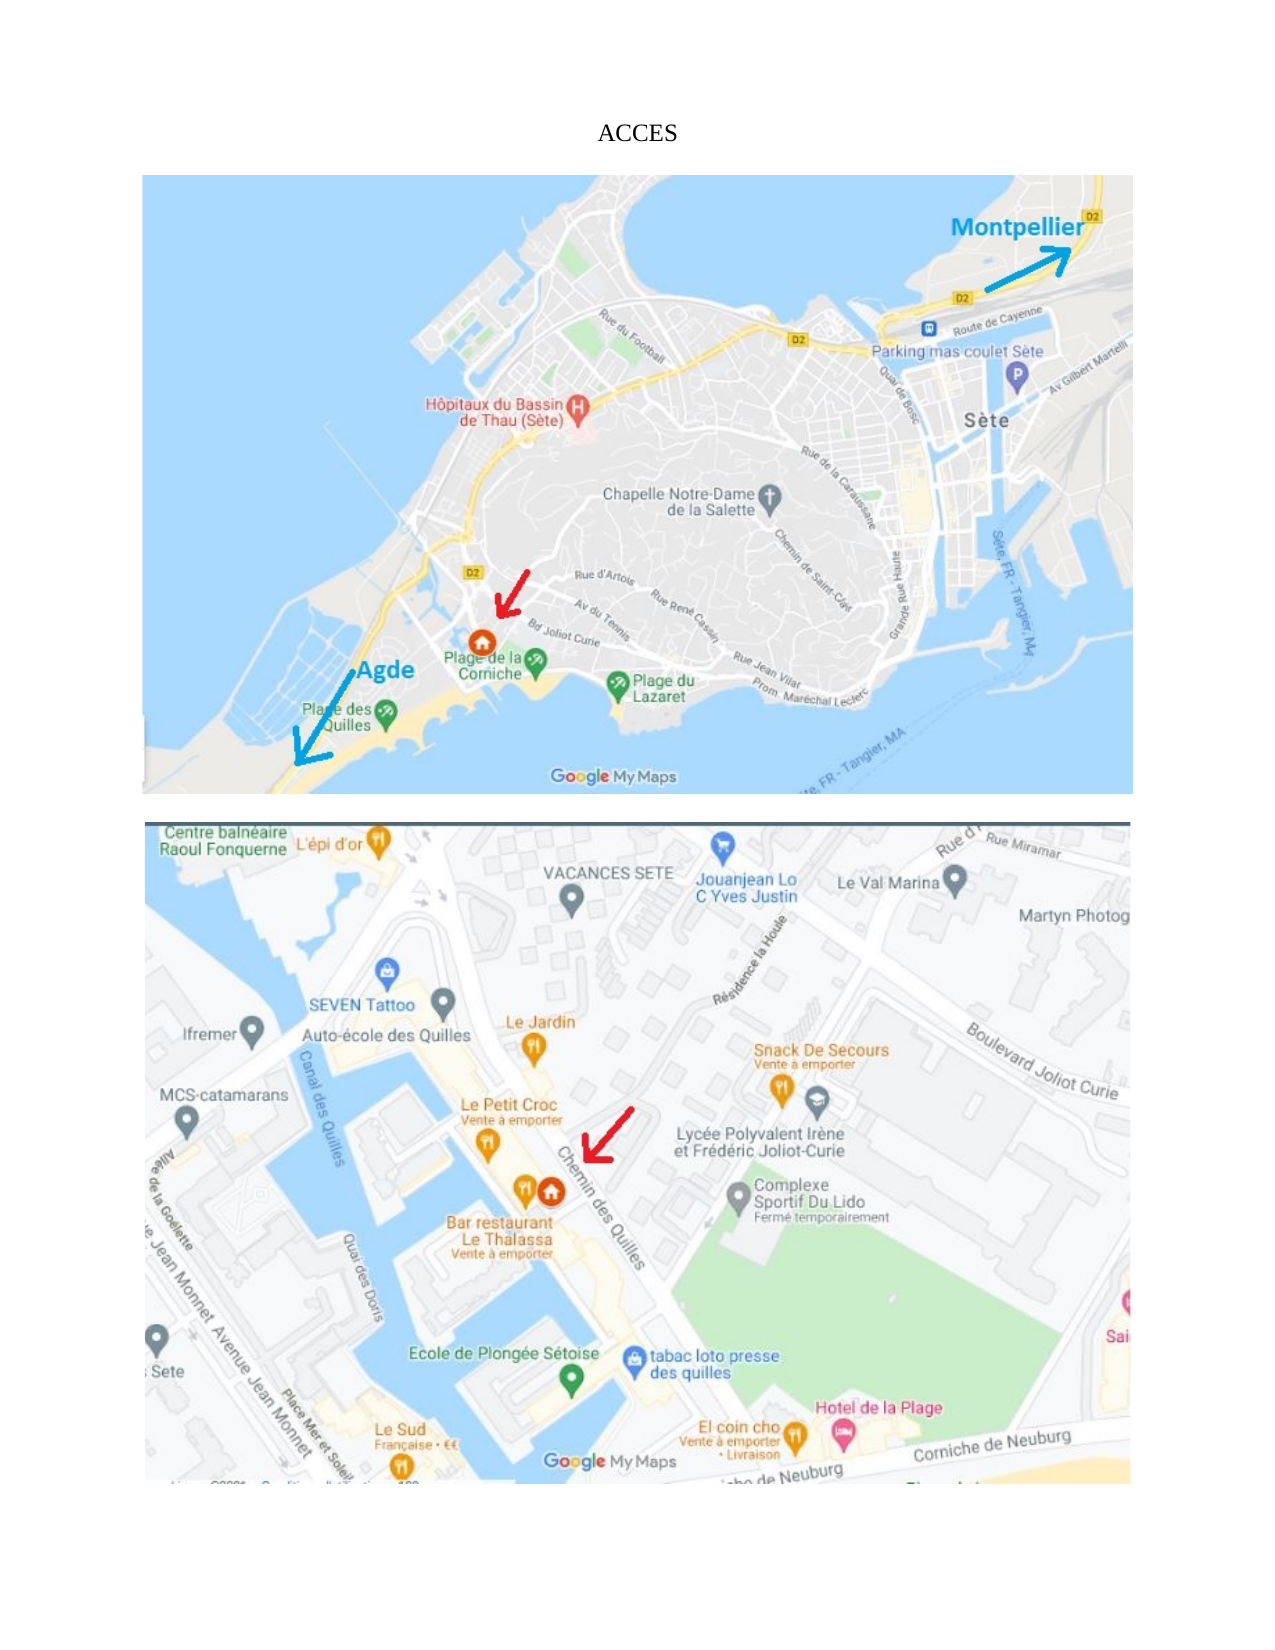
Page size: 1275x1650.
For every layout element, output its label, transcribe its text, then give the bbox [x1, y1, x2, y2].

picture [144, 822, 1131, 1484]
text ACCES [118, 118, 1157, 147]
picture [142, 175, 1133, 794]
